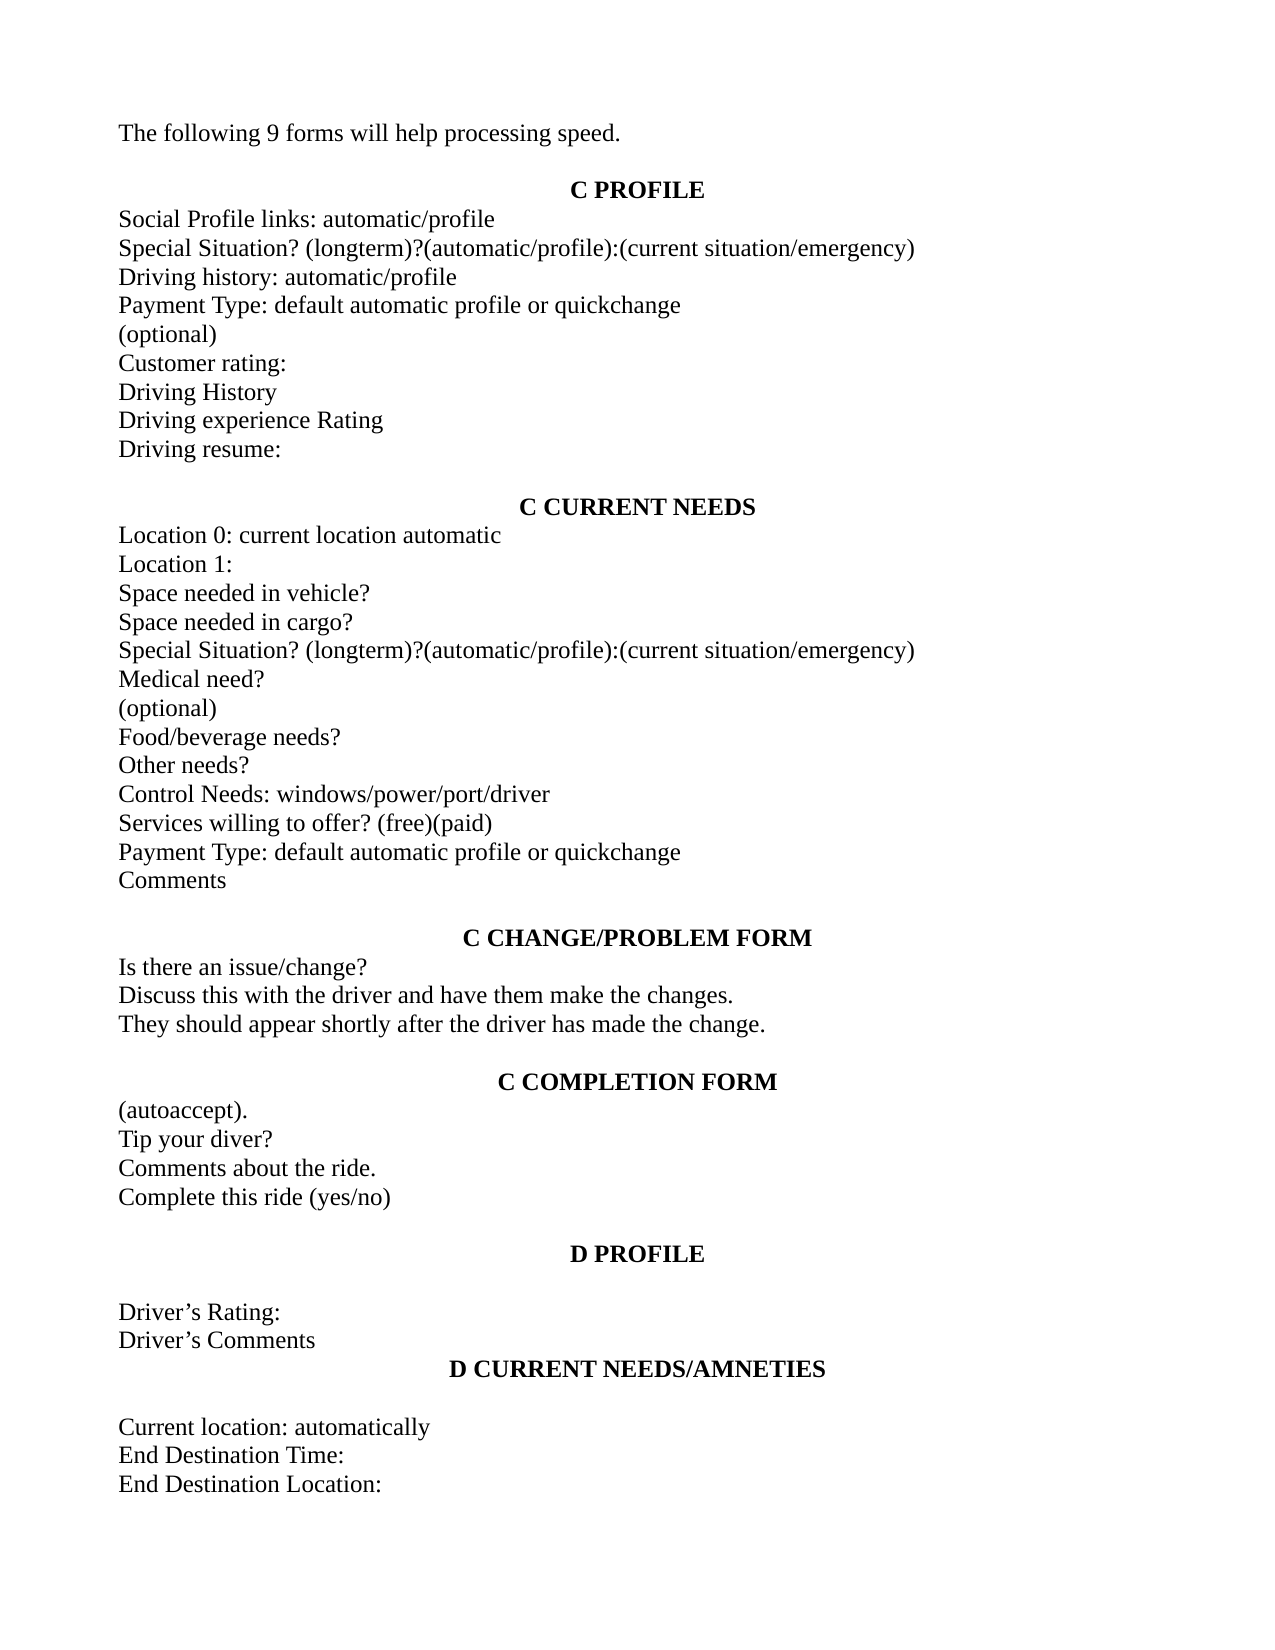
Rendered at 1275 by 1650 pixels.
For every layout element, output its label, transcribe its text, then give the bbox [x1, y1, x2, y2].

text Special Situation? (longterm)?(automatic/profile):(current situation/emergency) [118, 233, 1157, 262]
text End Destination Time: [118, 1441, 1157, 1469]
text C COMPLETION FORM [118, 1067, 1157, 1096]
text C CHANGE/PROBLEM FORM [118, 923, 1157, 952]
text Is there an issue/change? [118, 952, 1157, 981]
text Driving experience Rating [118, 406, 1157, 434]
text The following 9 forms will help processing speed. [118, 118, 1157, 147]
text End Destination Location: [118, 1469, 1157, 1498]
text They should appear shortly after the driver has made the change. [118, 1009, 1157, 1038]
text Driving history: automatic/profile [118, 262, 1157, 291]
text Special Situation? (longterm)?(automatic/profile):(current situation/emergency) [118, 636, 1157, 664]
text Payment Type: default automatic profile or quickchange [118, 837, 1157, 866]
text Control Needs: windows/power/port/driver [118, 779, 1157, 808]
text Social Profile links: automatic/profile [118, 204, 1157, 233]
text D PROFILE [118, 1239, 1157, 1268]
text C PROFILE [118, 176, 1157, 204]
text Current location: automatically [118, 1412, 1157, 1441]
text (optional) [118, 693, 1157, 722]
text (autoaccept). Tip your diver? [118, 1096, 1157, 1153]
text Payment Type: default automatic profile or quickchange [118, 291, 1157, 319]
text Comments [118, 866, 1157, 894]
text Driver’s Rating: Driver’s Comments [118, 1297, 1157, 1354]
text C CURRENT NEEDS [118, 492, 1157, 521]
text Comments about the ride. Complete this ride (yes/no) [118, 1153, 1157, 1211]
text Location 1: [118, 549, 1157, 578]
text Medical need? [118, 664, 1157, 693]
text Food/beverage needs? [118, 722, 1157, 751]
text D CURRENT NEEDS/AMNETIES [118, 1354, 1157, 1383]
text (optional) [118, 319, 1157, 348]
text Location 0: current location automatic [118, 521, 1157, 549]
text Discuss this with the driver and have them make the changes. [118, 981, 1157, 1009]
text Driving History [118, 377, 1157, 406]
text Space needed in vehicle? [118, 578, 1157, 607]
text Services willing to offer? (free)(paid) [118, 808, 1157, 837]
text Other needs? [118, 751, 1157, 779]
text Customer rating: [118, 348, 1157, 377]
text Space needed in cargo? [118, 607, 1157, 636]
text Driving resume: [118, 434, 1157, 463]
